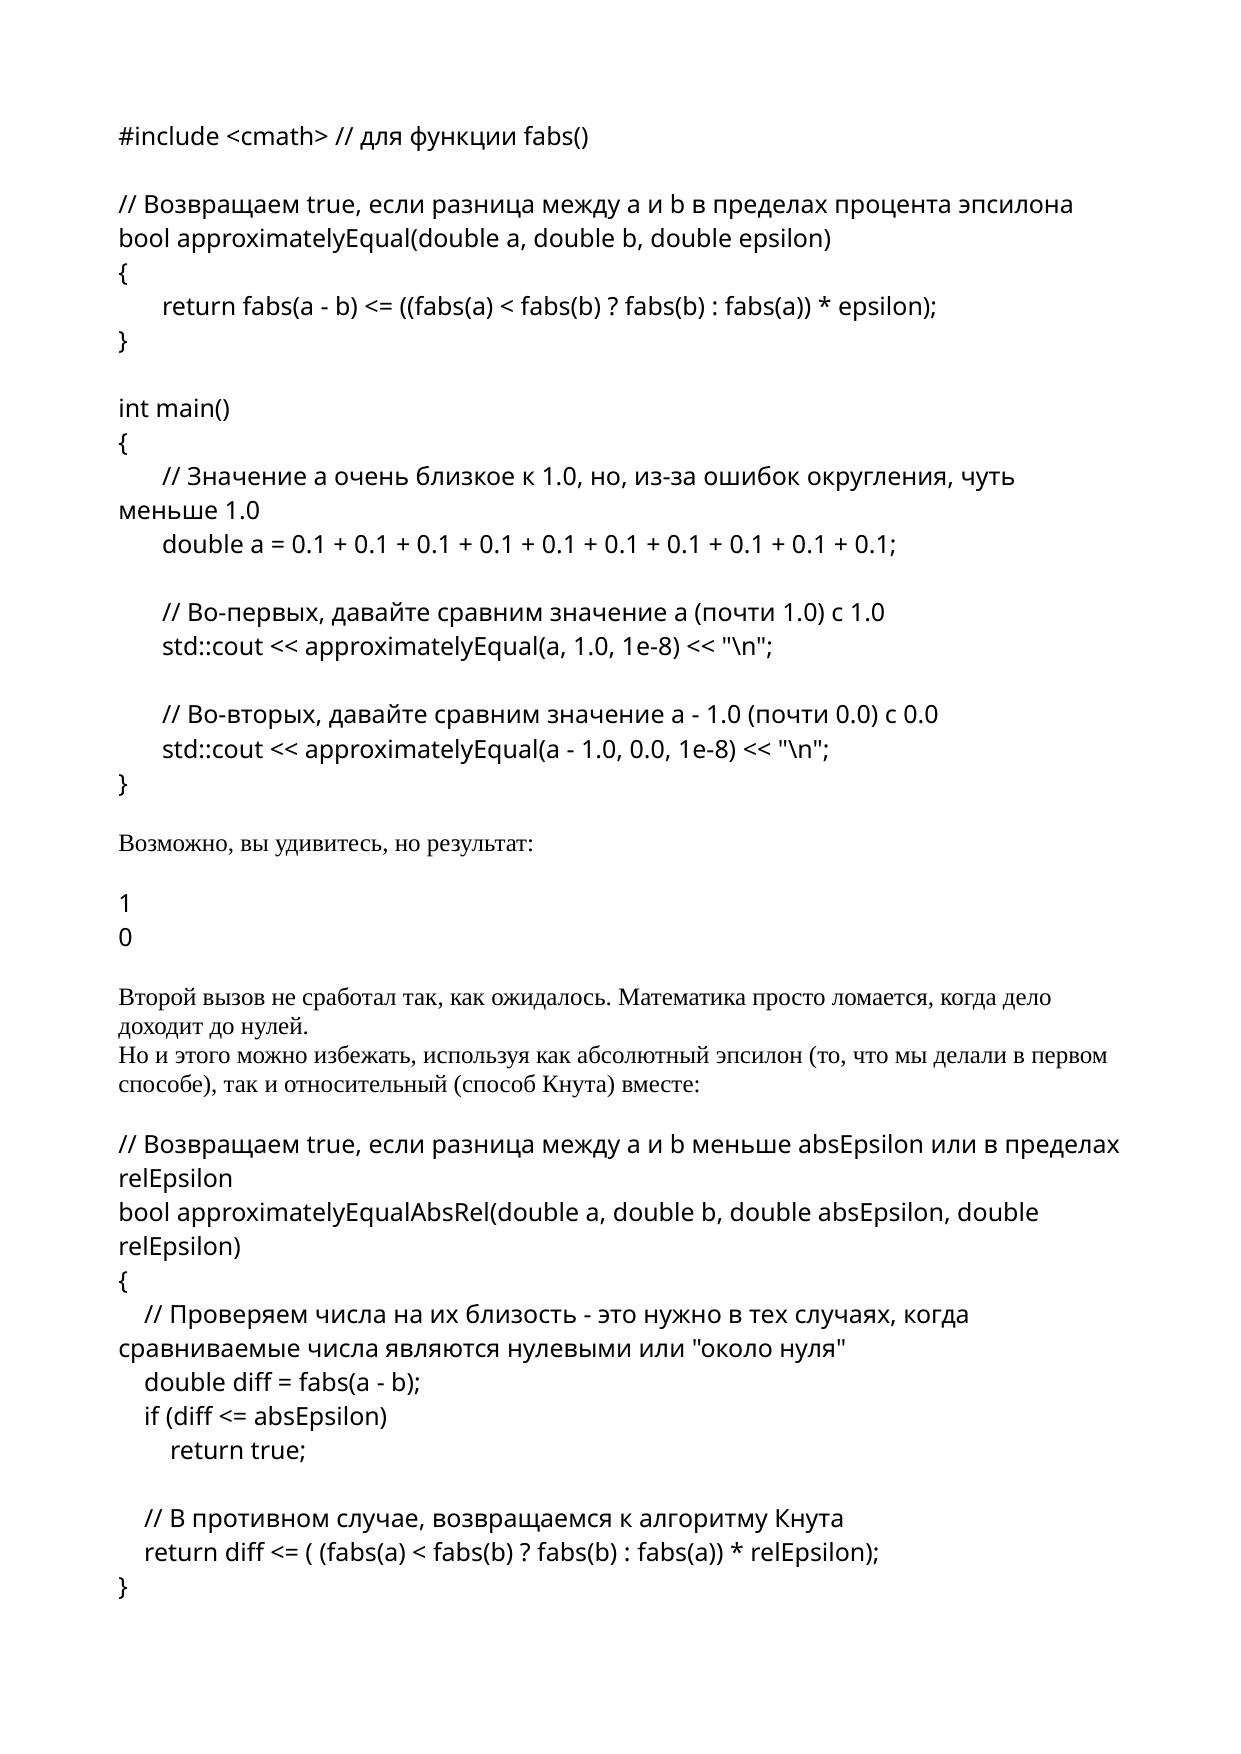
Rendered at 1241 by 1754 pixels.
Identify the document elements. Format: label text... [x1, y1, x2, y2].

text return fabs(a - b) <= ((fabs(a) < fabs(b) ? fabs(b) : fabs(a)) * epsilon); [118, 288, 1122, 322]
text if (diff <= absEpsilon) [118, 1399, 1122, 1433]
text bool approximatelyEqual(double a, double b, double epsilon) [118, 220, 1122, 254]
text return diff <= ( (fabs(a) < fabs(b) ? fabs(b) : fabs(a)) * relEpsilon); [118, 1535, 1122, 1569]
text 0 [118, 920, 1122, 954]
text { [118, 425, 1122, 459]
text // Во-первых, давайте сравним значение a (почти 1.0) с 1.0 [118, 595, 1122, 629]
text std::cout << approximatelyEqual(a, 1.0, 1e-8) << "\n"; [118, 629, 1122, 663]
text // Во-вторых, давайте сравним значение a - 1.0 (почти 0.0) с 0.0 [118, 697, 1122, 731]
text } [118, 765, 1122, 799]
text #include <cmath> // для функции fabs() [118, 118, 1122, 152]
text bool approximatelyEqualAbsRel(double a, double b, double absEpsilon, double relEpsilon) [118, 1194, 1122, 1262]
text // Возвращаем true, если разница между a и b меньше absEpsilon или в пределах relEpsilon [118, 1126, 1122, 1194]
text Возможно, вы удивитесь, но результат: [118, 828, 1122, 857]
text int main() [118, 391, 1122, 425]
text std::cout << approximatelyEqual(a - 1.0, 0.0, 1e-8) << "\n"; [118, 731, 1122, 765]
text double diff = fabs(a - b); [118, 1365, 1122, 1399]
text { [118, 1262, 1122, 1297]
text // В противном случае, возвращаемся к алгоритму Кнута [118, 1501, 1122, 1535]
text // Проверяем числа на их близость - это нужно в тех случаях, когда сравниваемые числа являются нулевыми или "около нуля" [118, 1297, 1122, 1365]
text { [118, 254, 1122, 288]
text double a = 0.1 + 0.1 + 0.1 + 0.1 + 0.1 + 0.1 + 0.1 + 0.1 + 0.1 + 0.1; [118, 527, 1122, 561]
text Второй вызов не сработал так, как ожидалось. Математика просто ломается, когда дело доходит до нулей. [118, 982, 1122, 1040]
text 1 [118, 886, 1122, 920]
text } [118, 1569, 1122, 1603]
text // Значение a очень близкое к 1.0, но, из-за ошибок округления, чуть меньше 1.0 [118, 459, 1122, 527]
text Но и этого можно избежать, используя как абсолютный эпсилон (то, что мы делали в первом способе), так и относительный (способ Кнута) вместе: [118, 1040, 1122, 1097]
text } [118, 322, 1122, 357]
text return true; [118, 1433, 1122, 1467]
text // Возвращаем true, если разница между a и b в пределах процента эпсилона [118, 186, 1122, 220]
